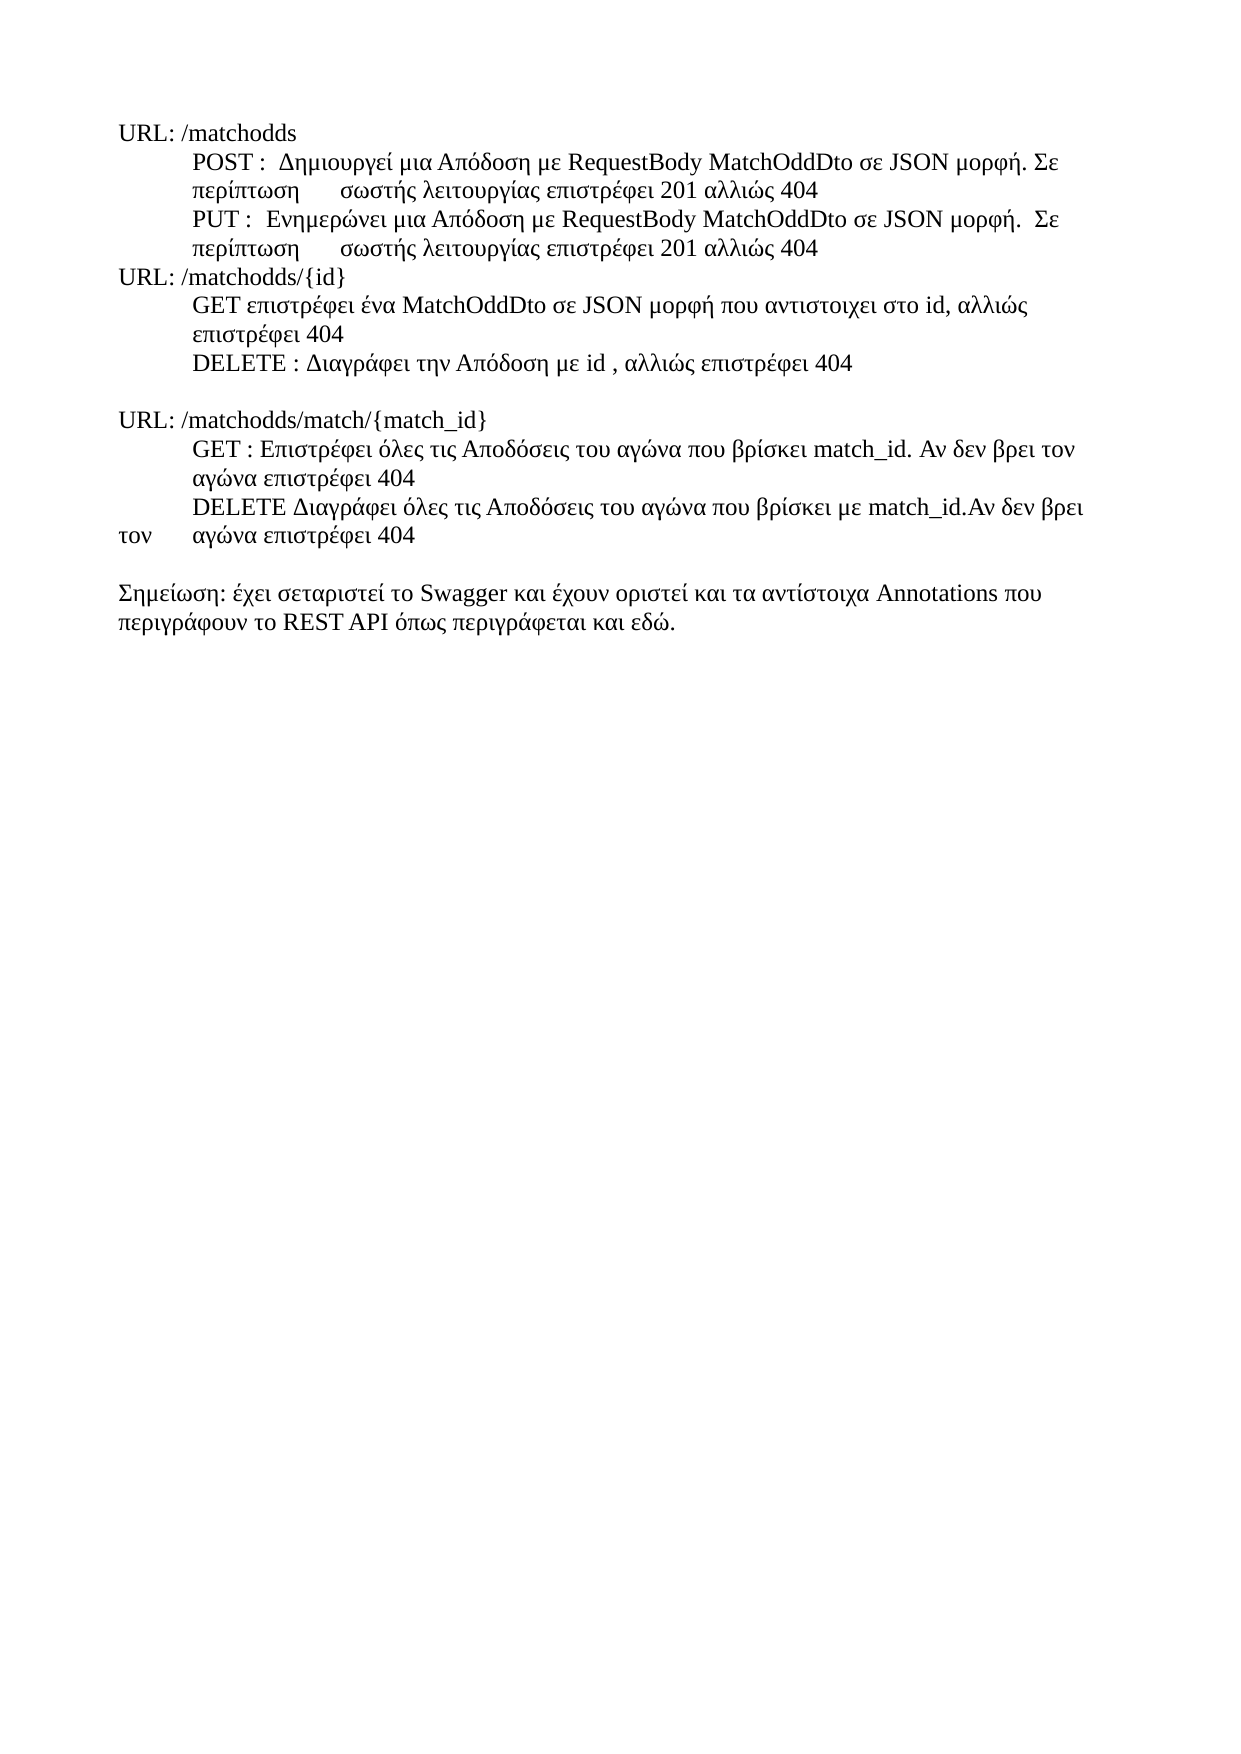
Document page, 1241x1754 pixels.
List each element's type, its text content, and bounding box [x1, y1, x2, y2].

text GET : Επιστρέφει όλες τις Αποδόσεις του αγώνα που βρίσκει match_id. Αν δεν βρει τον αγώνα επιστρέφει 404 [118, 434, 1122, 492]
text URL: /matchodds/match/{match_id} [118, 406, 1122, 434]
text URL: /matchodds [118, 118, 1122, 147]
text DELETE : Διαγράφει την Απόδοση με id , αλλιώς επιστρέφει 404 [118, 348, 1122, 377]
text PUT : Ενημερώνει μια Απόδοση με RequestBody MatchOddDto σε JSON μορφή. Σε περίπτωση σωστής λειτουργίας επιστρέφει 201 αλλιώς 404 [118, 204, 1122, 262]
text GET επιστρέφει ένα MatchOddDto σε JSON μορφή που αντιστοιχει στο id, αλλιώς επιστρέφει 404 [118, 291, 1122, 348]
text Σημείωση: έχει σεταριστεί το Swagger και έχουν οριστεί και τα αντίστοιχα Annotations που περιγράφουν το REST API όπως περιγράφεται και εδώ. [118, 578, 1122, 636]
text DELETE Διαγράφει όλες τις Αποδόσεις του αγώνα που βρίσκει με match_id.Αν δεν βρει τον αγώνα επιστρέφει 404 [118, 492, 1122, 549]
text URL: /matchodds/{id} [118, 262, 1122, 291]
text POST : Δημιουργεί μια Απόδοση με RequestBody MatchOddDto σε JSON μορφή. Σε περίπτωση σωστής λειτουργίας επιστρέφει 201 αλλιώς 404 [118, 147, 1122, 204]
